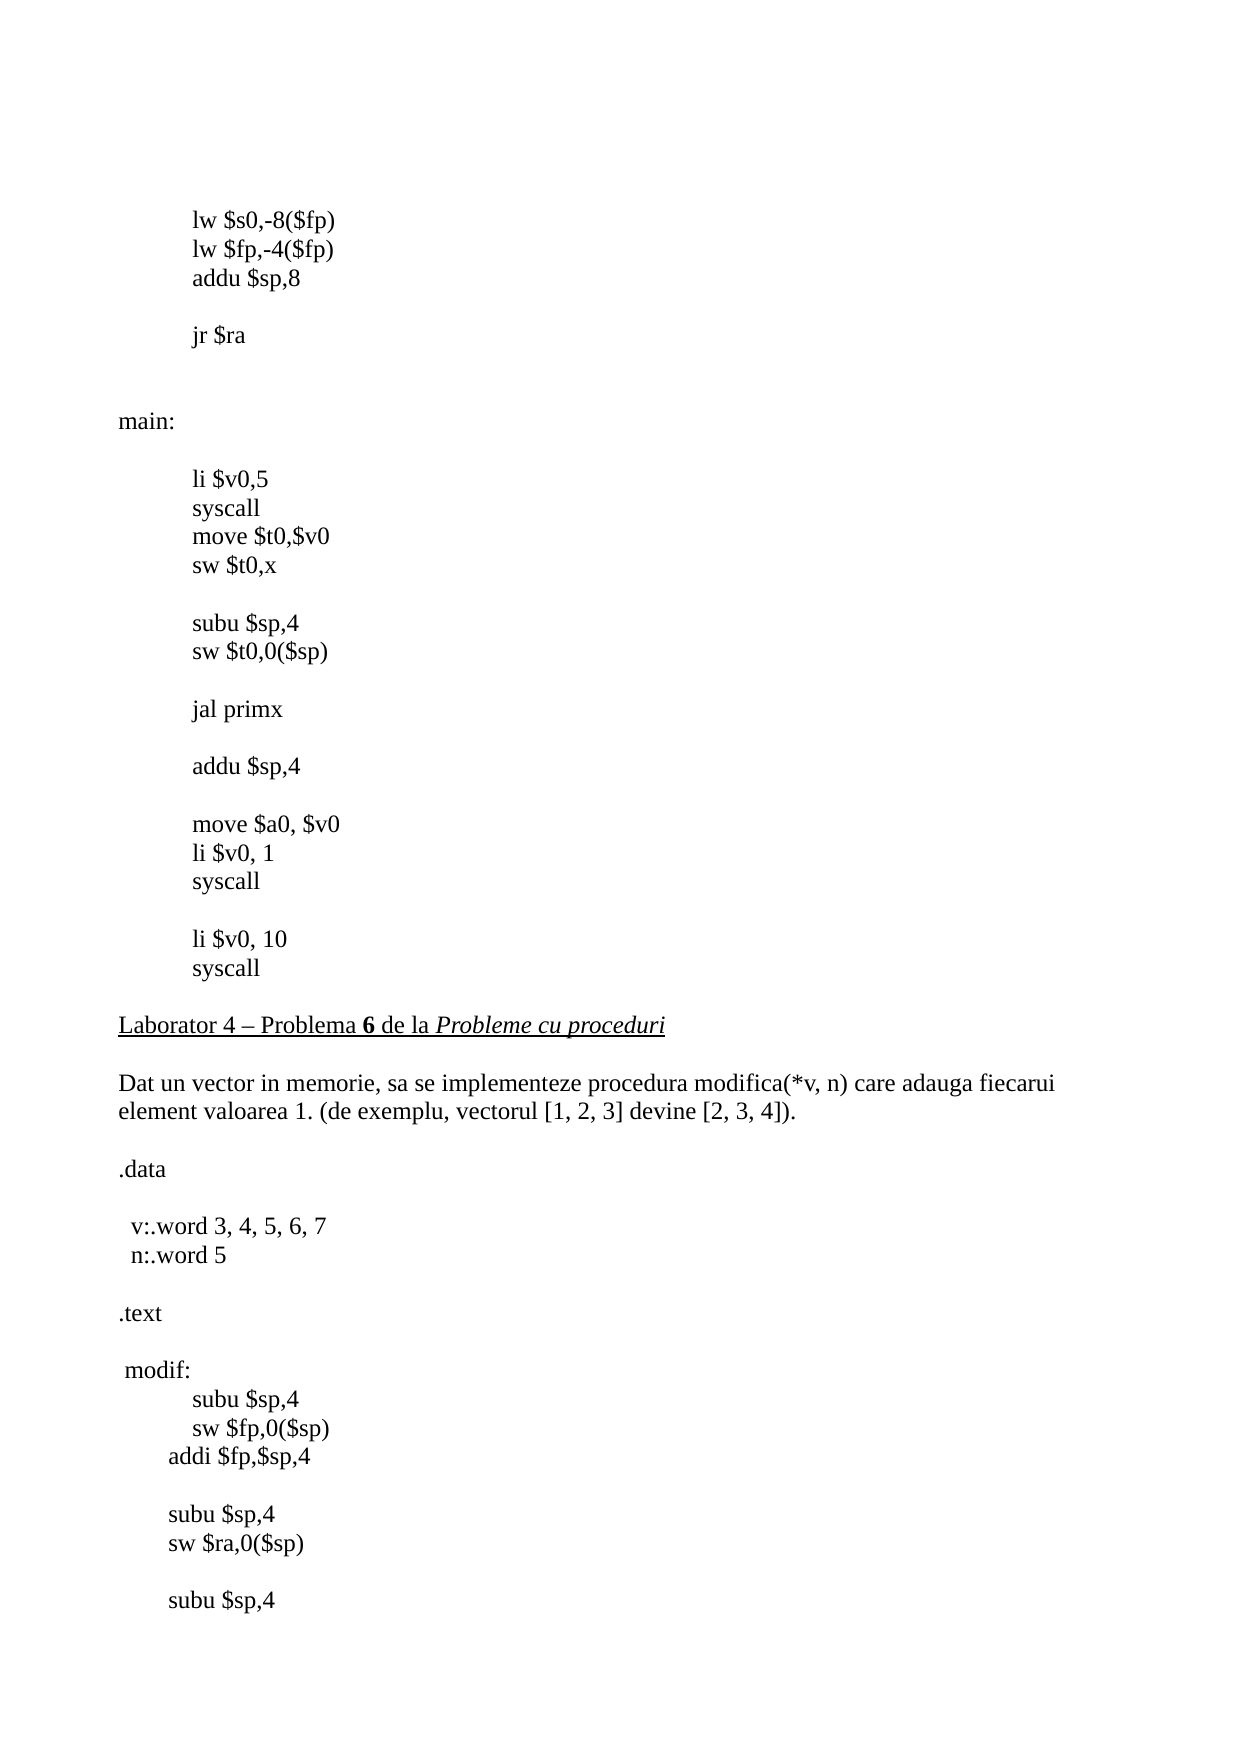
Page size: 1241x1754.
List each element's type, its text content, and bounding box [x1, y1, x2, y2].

text li $v0,5 [118, 464, 1122, 493]
text Laborator 4 – Problema 6 de la Probleme cu proceduri [118, 1010, 1122, 1039]
text v:.word 3, 4, 5, 6, 7 [118, 1211, 1122, 1240]
text syscall [118, 866, 1122, 895]
text move $t0,$v0 [118, 521, 1122, 550]
text addi $fp,$sp,4 [118, 1441, 1122, 1470]
text li $v0, 1 [118, 838, 1122, 866]
text lw $s0,-8($fp) [118, 205, 1122, 234]
text Dat un vector in memorie, sa se implementeze procedura modifica(*v, n) care adauga fiecarui element valoarea 1. (de exemplu, vectorul [1, 2, 3] devine [2, 3, 4]). [118, 1068, 1122, 1125]
text jr $ra [118, 320, 1122, 349]
text addu $sp,4 [118, 751, 1122, 780]
text jal primx [118, 694, 1122, 723]
text subu $sp,4 [118, 1499, 1122, 1528]
text sw $t0,0($sp) [118, 636, 1122, 665]
text subu $sp,4 [118, 608, 1122, 636]
text .text [118, 1298, 1122, 1326]
text syscall [118, 953, 1122, 981]
text subu $sp,4 [118, 1585, 1122, 1614]
text n:.word 5 [118, 1240, 1122, 1269]
text lw $fp,-4($fp) [118, 234, 1122, 263]
text main: [118, 406, 1122, 435]
text sw $ra,0($sp) [118, 1528, 1122, 1556]
text li $v0, 10 [118, 924, 1122, 953]
text addu $sp,8 [118, 263, 1122, 291]
text modif: [118, 1355, 1122, 1384]
text syscall [118, 493, 1122, 521]
text move $a0, $v0 [118, 809, 1122, 838]
text .data [118, 1154, 1122, 1183]
text sw $fp,0($sp) [118, 1413, 1122, 1441]
text sw $t0,x [118, 550, 1122, 579]
text subu $sp,4 [118, 1384, 1122, 1413]
